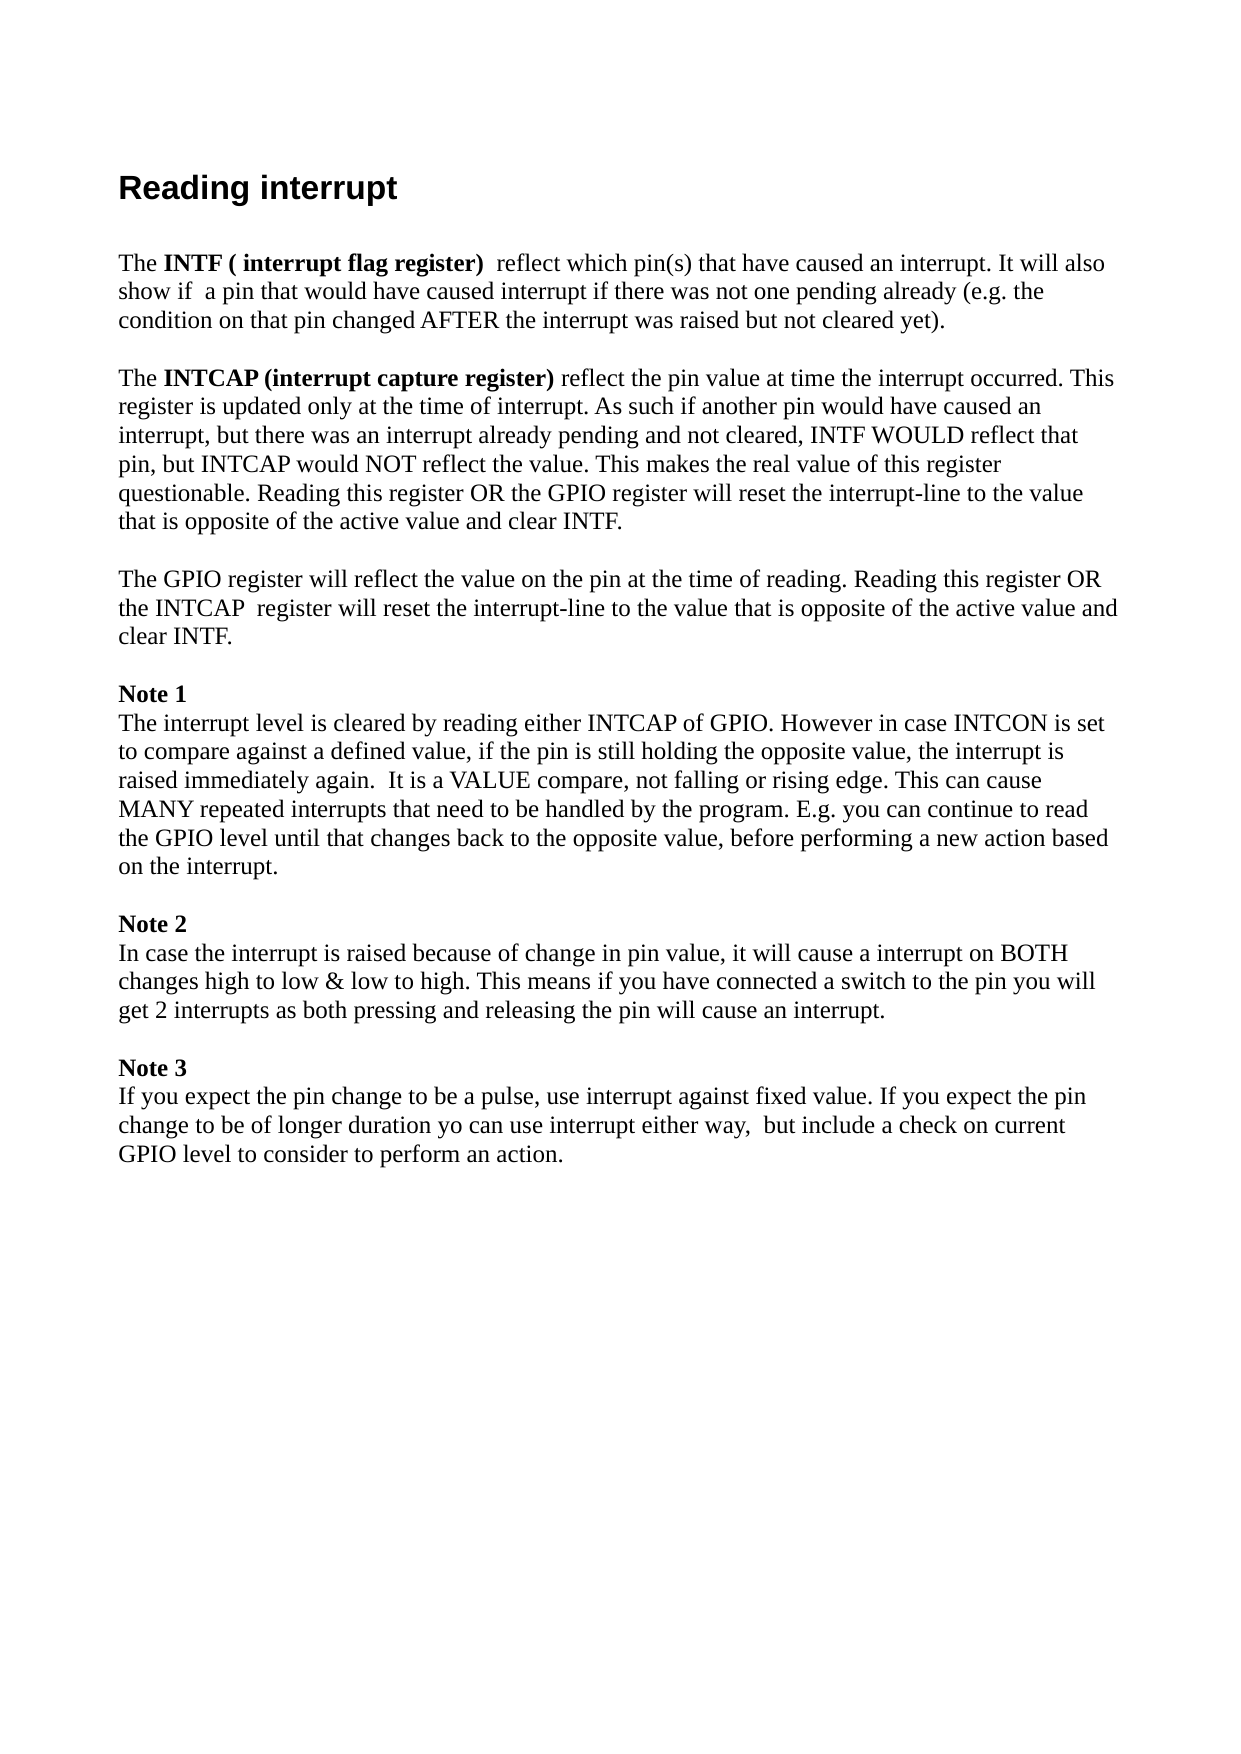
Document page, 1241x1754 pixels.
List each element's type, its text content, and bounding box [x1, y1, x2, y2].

subtitle Reading interrupt [118, 168, 1122, 206]
text The interrupt level is cleared by reading either INTCAP of GPIO. However in case INTCON is set to compare against a defined value, if the pin is still holding the opposite value, the interrupt is raised immediately again. It is a VALUE compare, not falling or rising edge. This can cause MANY repeated interrupts that need to be handled by the program. E.g. you can continue to read the GPIO level until that changes back to the opposite value, before performing a new action based on the interrupt. [118, 708, 1122, 880]
text Note 2 [118, 909, 1122, 938]
text The INTF ( interrupt flag register) reflect which pin(s) that have caused an interrupt. It will also show if a pin that would have caused interrupt if there was not one pending already (e.g. the condition on that pin changed AFTER the interrupt was raised but not cleared yet). [118, 248, 1122, 334]
text Note 1 [118, 679, 1122, 708]
text If you expect the pin change to be a pulse, use interrupt against fixed value. If you expect the pin change to be of longer duration yo can use interrupt either way, but include a check on current GPIO level to consider to perform an action. [118, 1081, 1122, 1168]
text The INTCAP (interrupt capture register) reflect the pin value at time the interrupt occurred. This register is updated only at the time of interrupt. As such if another pin would have caused an interrupt, but there was an interrupt already pending and not cleared, INTF WOULD reflect that pin, but INTCAP would NOT reflect the value. This makes the real value of this register questionable. Reading this register OR the GPIO register will reset the interrupt-line to the value that is opposite of the active value and clear INTF. [118, 363, 1122, 535]
text The GPIO register will reflect the value on the pin at the time of reading. Reading this register OR the INTCAP register will reset the interrupt-line to the value that is opposite of the active value and clear INTF. [118, 564, 1122, 650]
text Note 3 [118, 1053, 1122, 1081]
text In case the interrupt is raised because of change in pin value, it will cause a interrupt on BOTH changes high to low & low to high. This means if you have connected a switch to the pin you will get 2 interrupts as both pressing and releasing the pin will cause an interrupt. [118, 938, 1122, 1024]
